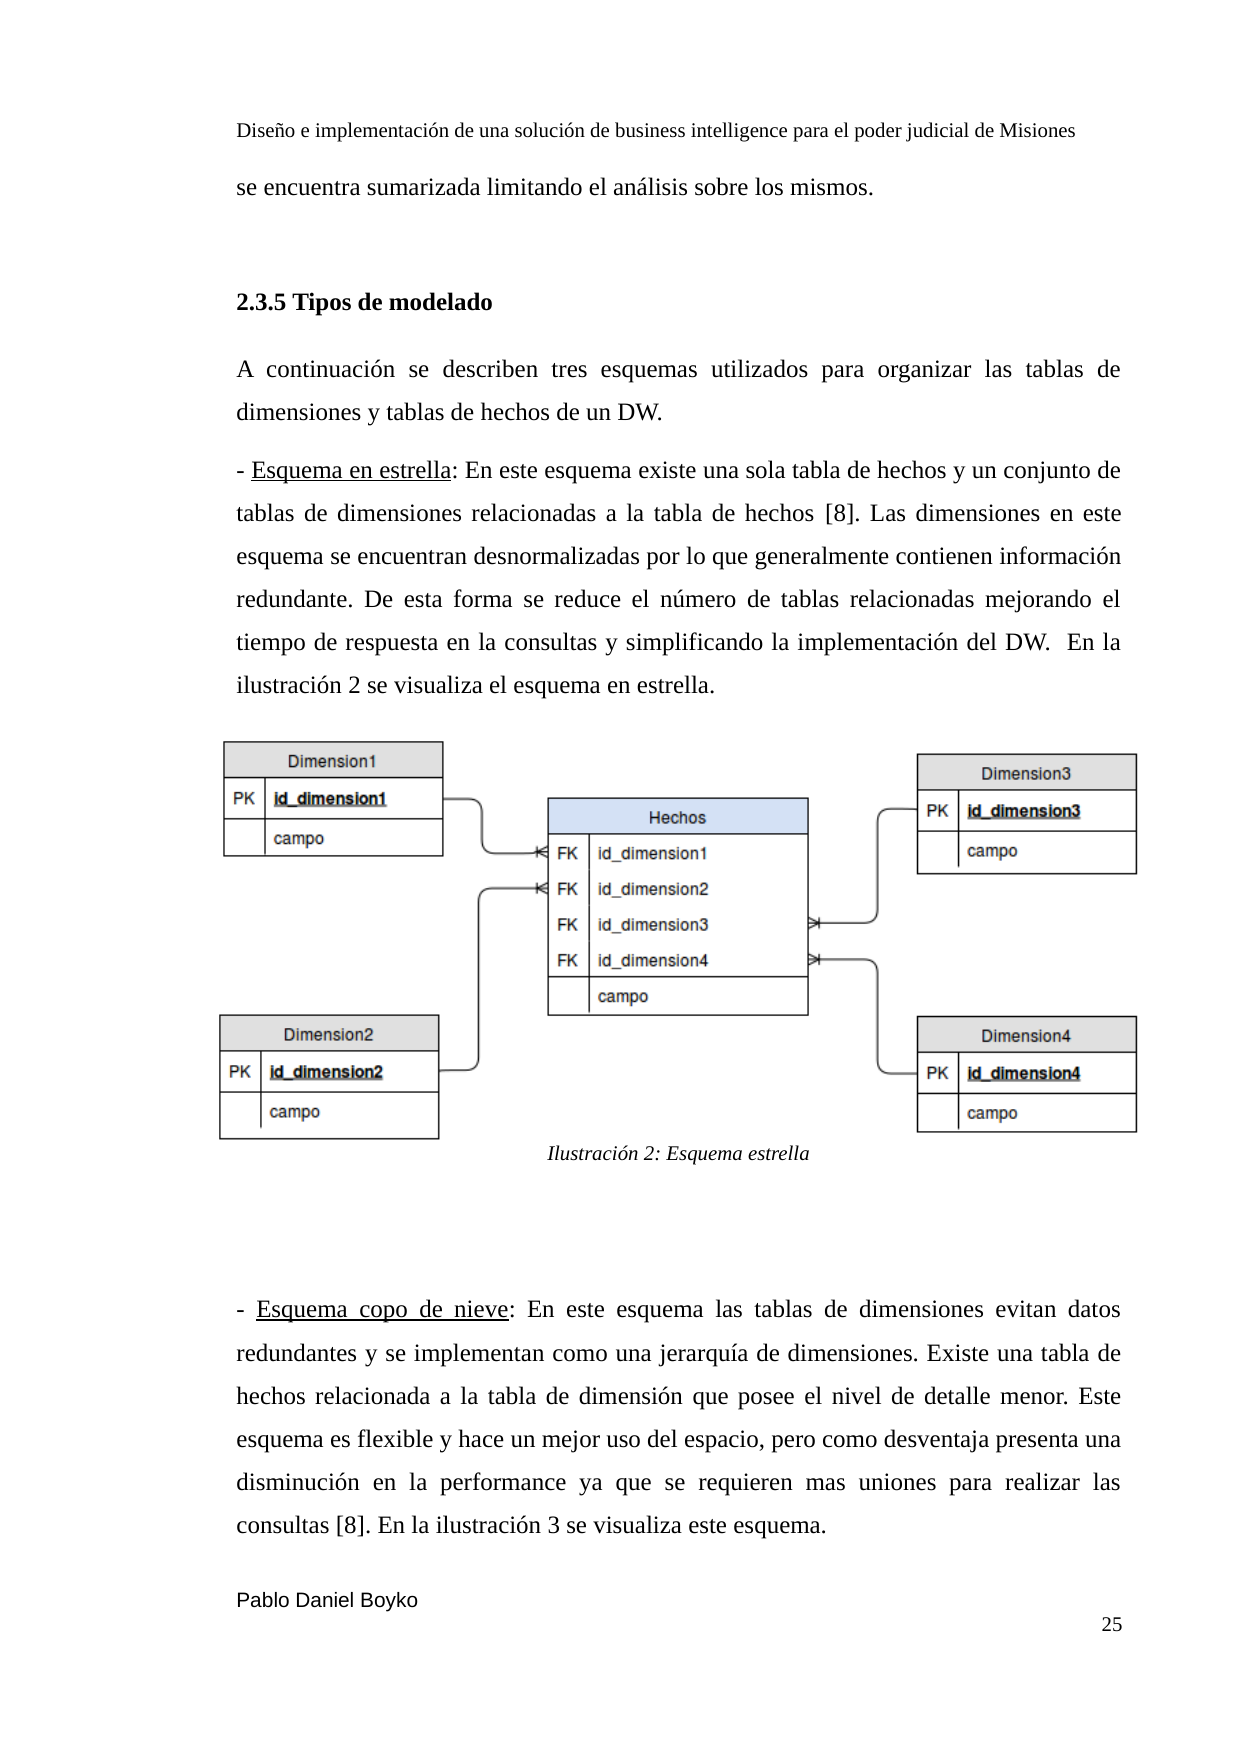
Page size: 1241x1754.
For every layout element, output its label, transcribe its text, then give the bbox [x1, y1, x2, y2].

text Ilustración 2: Esquema estrella [219, 1141, 1139, 1165]
text se encuentra sumarizada limitando el análisis sobre los mismos. [236, 172, 1122, 200]
text A continuación se describen tres esquemas utilizados para organizar las tablas de dimensiones y tablas de hechos de un DW. [236, 354, 1122, 426]
text - Esquema en estrella: En este esquema existe una sola tabla de hechos y un conjunto de tablas de dimensiones relacionadas a la tabla de hechos [8]. Las dimensiones en este esquema se encuentran desnormalizadas por lo que generalmente contienen información redundante. De esta forma se reduce el número de tablas relacionadas mejorando el tiempo de respuesta en la consultas y simplificando la implementación del DW. En la ilustración 2 se visualiza el esquema en estrella. [236, 455, 1122, 699]
text - Esquema copo de nieve: En este esquema las tablas de dimensiones evitan datos redundantes y se implementan como una jerarquía de dimensiones. Existe una tabla de hechos relacionada a la tabla de dimensión que posee el nivel de detalle menor. Este esquema es flexible y hace un mejor uso del espacio, pero como desventaja presenta una disminución en la performance ya que se requieren mas uniones para realizar las consultas [8]. En la ilustración 3 se visualiza este esquema. [236, 1294, 1122, 1539]
subtitle 2.3.5 Tipos de modelado [236, 287, 1122, 316]
